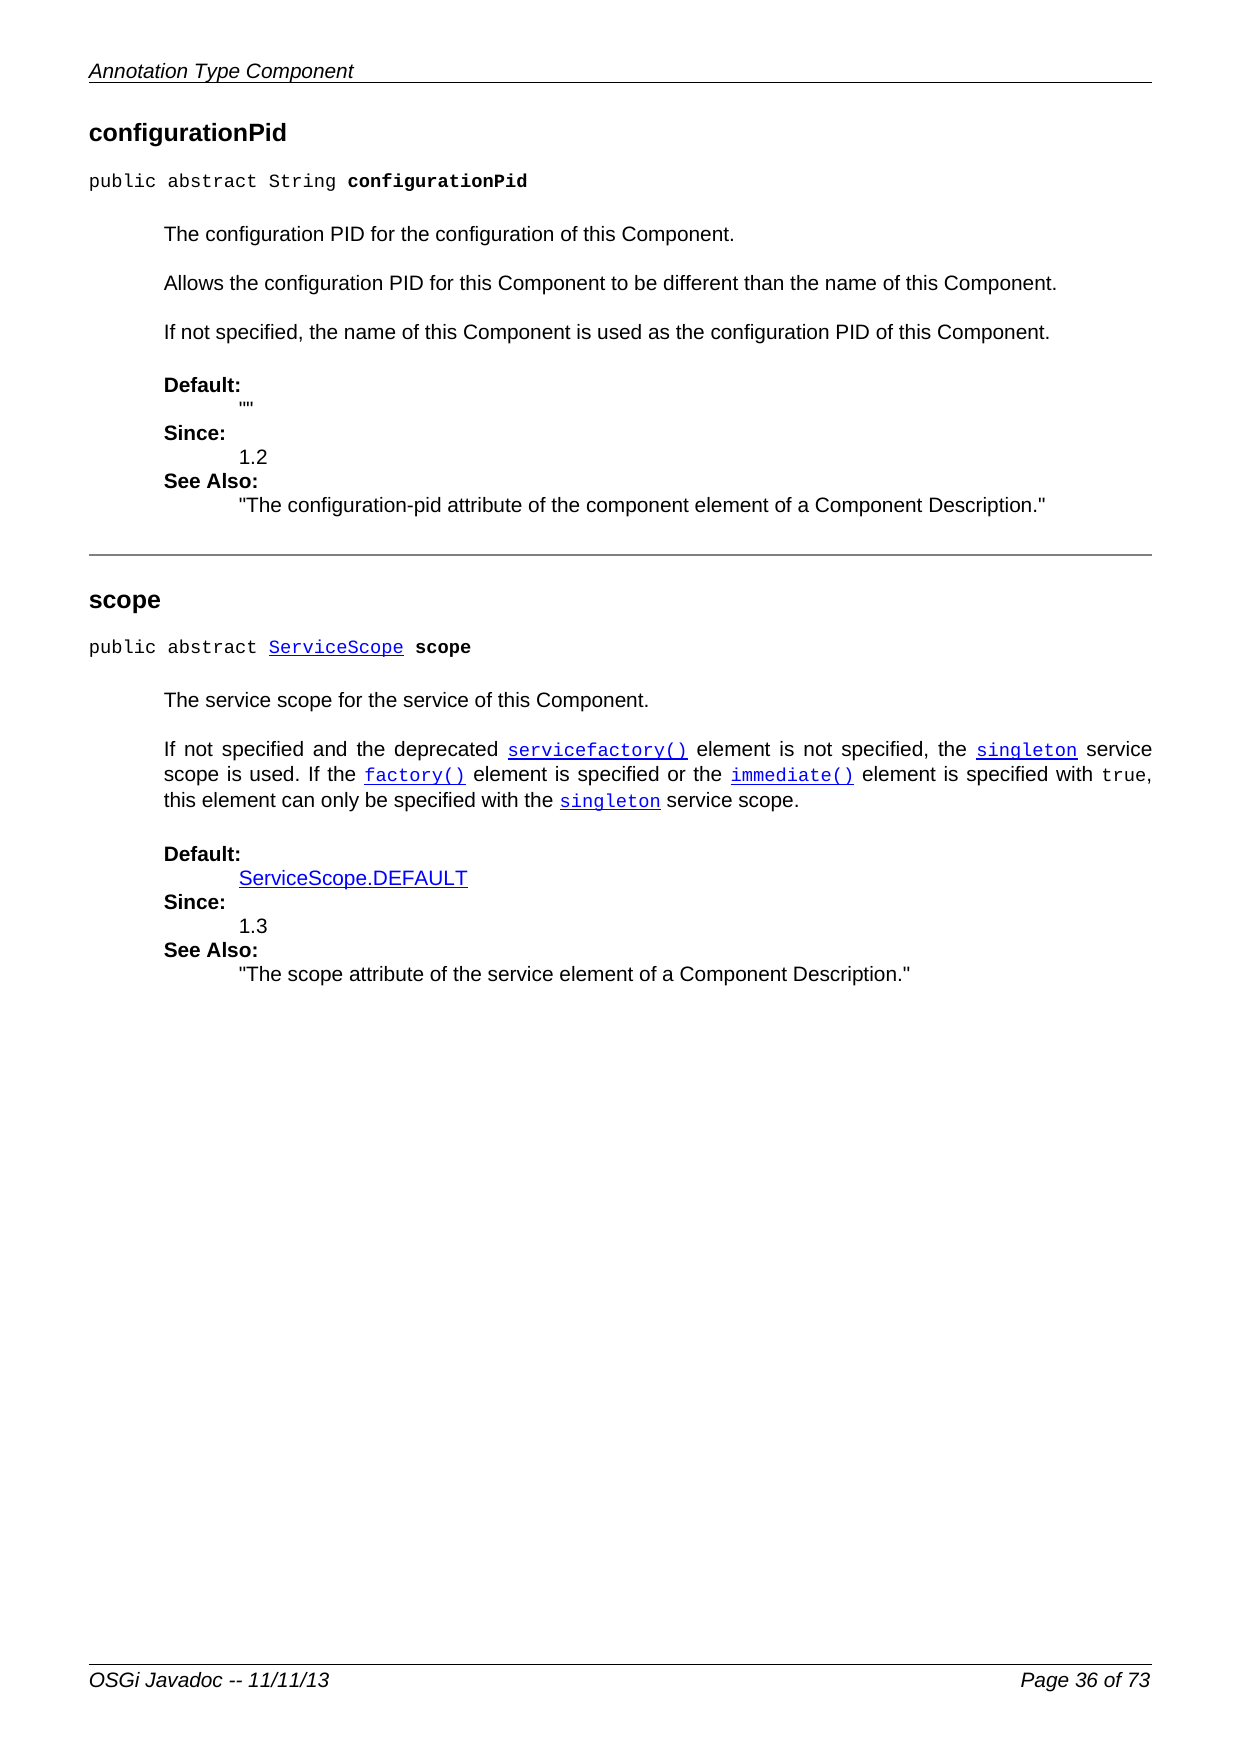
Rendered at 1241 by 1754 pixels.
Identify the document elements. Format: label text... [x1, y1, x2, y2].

text Since: [163, 890, 1152, 914]
text If not specified and the deprecated servicefactory() element is not specified, the singleton service scope is used. If the factory() element is specified or the immediate() element is specified with true, this element can only be specified with the singleton service scope. [163, 737, 1152, 813]
text Default: [163, 373, 1152, 397]
text Default: [163, 842, 1152, 866]
text public abstract ServiceScope scope [88, 638, 1152, 659]
text Since: [163, 421, 1152, 445]
text Allows the configuration PID for this Component to be different than the name of this Component. [163, 271, 1152, 295]
subtitle configurationPid [88, 118, 1152, 147]
text 1.2 [238, 445, 1152, 469]
text "" [238, 397, 1152, 421]
text The service scope for the service of this Component. [163, 688, 1152, 712]
text "The scope attribute of the service element of a Component Description." [238, 962, 1152, 986]
text See Also: [163, 469, 1152, 493]
text 1.3 [238, 914, 1152, 938]
text "The configuration-pid attribute of the component element of a Component Description." [238, 493, 1152, 517]
text See Also: [163, 938, 1152, 962]
text ServiceScope.DEFAULT [238, 866, 1152, 890]
subtitle scope [88, 585, 1152, 613]
text If not specified, the name of this Component is used as the configuration PID of this Component. [163, 320, 1152, 344]
text The configuration PID for the configuration of this Component. [163, 222, 1152, 246]
text public abstract String configurationPid [88, 171, 1152, 193]
